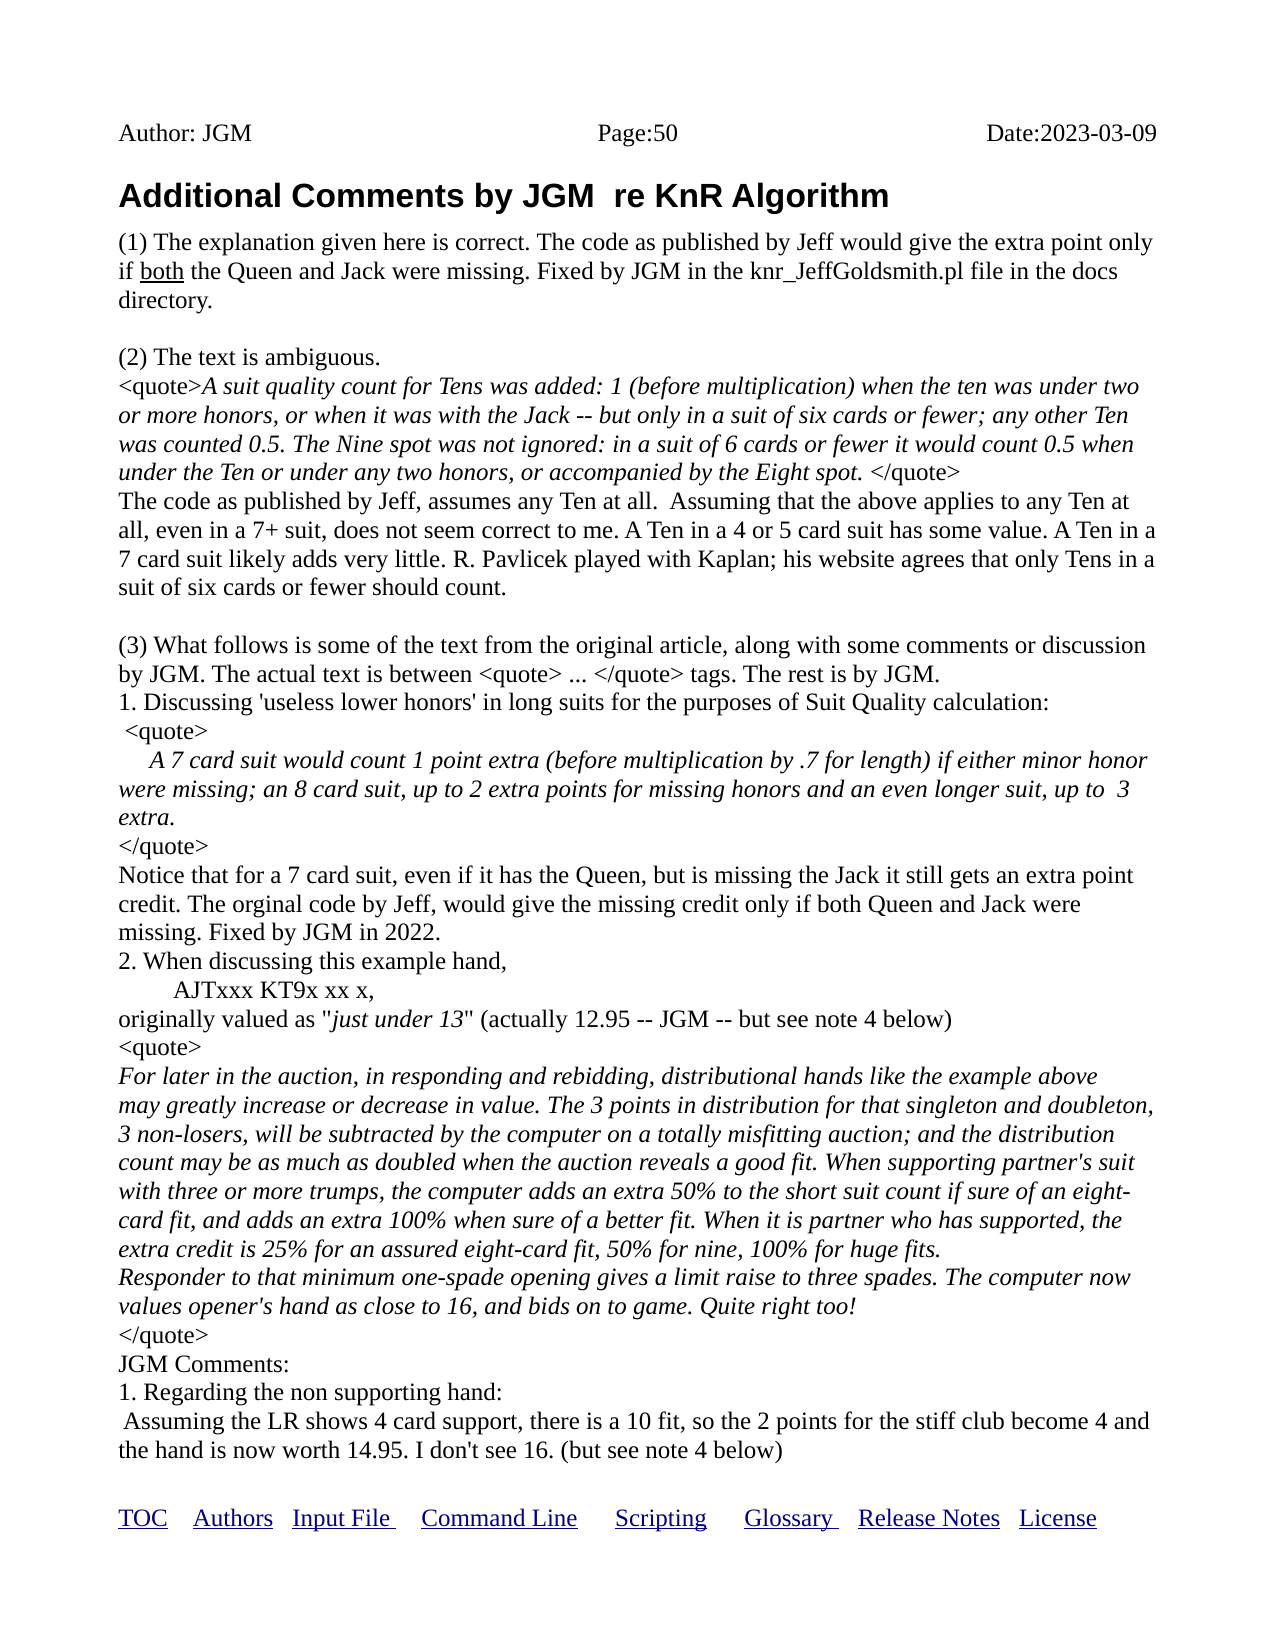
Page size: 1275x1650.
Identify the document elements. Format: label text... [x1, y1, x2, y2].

text JGM Comments: [118, 1349, 1157, 1377]
text <quote> [118, 1032, 1157, 1061]
text A 7 card suit would count 1 point extra (before multiplication by .7 for length) if either minor honor were missing; an 8 card suit, up to 2 extra points for missing honors and an even longer suit, up to 3 extra. [118, 745, 1157, 831]
text Responder to that minimum one-spade opening gives a limit raise to three spades. The computer now [118, 1262, 1157, 1291]
text <quote>A suit quality count for Tens was added: 1 (before multiplication) when the ten was under two or more honors, or when it was with the Jack -- but only in a suit of six cards or fewer; any other Ten was counted 0.5. The Nine spot was not ignored: in a suit of 6 cards or fewer it would count 0.5 when under the Ten or under any two honors, or accompanied by the Eight spot. </quote> [118, 371, 1157, 486]
text The code as published by Jeff, assumes any Ten at all. Assuming that the above applies to any Ten at all, even in a 7+ suit, does not seem correct to me. A Ten in a 4 or 5 card suit has some value. A Ten in a 7 card suit likely adds very little. R. Pavlicek played with Kaplan; his website agrees that only Tens in a suit of six cards or fewer should count. [118, 486, 1157, 601]
text AJTxxx KT9x xx x, [118, 975, 1157, 1004]
text (3) What follows is some of the text from the original article, along with some comments or discussion by JGM. The actual text is between <quote> ... </quote> tags. The rest is by JGM. [118, 630, 1157, 687]
text values opener's hand as close to 16, and bids on to game. Quite right too! [118, 1291, 1157, 1320]
text originally valued as "just under 13" (actually 12.95 -- JGM -- but see note 4 below) [118, 1004, 1157, 1032]
text 1. Discussing 'useless lower honors' in long suits for the purposes of Suit Quality calculation: [118, 687, 1157, 716]
text </quote> [118, 1320, 1157, 1349]
text </quote> [118, 831, 1157, 860]
text (2) The text is ambiguous. [118, 342, 1157, 371]
text Notice that for a 7 card suit, even if it has the Queen, but is missing the Jack it still gets an extra point credit. The orginal code by Jeff, would give the missing credit only if both Queen and Jack were missing. Fixed by JGM in 2022. [118, 860, 1157, 946]
text 1. Regarding the non supporting hand: [118, 1377, 1157, 1406]
text 2. When discussing this example hand, [118, 946, 1157, 975]
subtitle Additional Comments by JGM re KnR Algorithm [118, 176, 1157, 215]
text For later in the auction, in responding and rebidding, distributional hands like the example above [118, 1061, 1157, 1090]
text (1) The explanation given here is correct. The code as published by Jeff would give the extra point only if both the Queen and Jack were missing. Fixed by JGM in the knr_JeffGoldsmith.pl file in the docs directory. [118, 227, 1157, 314]
text <quote> [118, 716, 1157, 745]
text may greatly increase or decrease in value. The 3 points in distribution for that singleton and doubleton, 3 non-losers, will be subtracted by the computer on a totally misfitting auction; and the distribution count may be as much as doubled when the auction reveals a good fit. When supporting partner's suit with three or more trumps, the computer adds an extra 50% to the short suit count if sure of an eight-card fit, and adds an extra 100% when sure of a better fit. When it is partner who has supported, the extra credit is 25% for an assured eight-card fit, 50% for nine, 100% for huge fits. [118, 1090, 1157, 1262]
text Assuming the LR shows 4 card support, there is a 10 fit, so the 2 points for the stiff club become 4 and the hand is now worth 14.95. I don't see 16. (but see note 4 below) [118, 1406, 1157, 1464]
